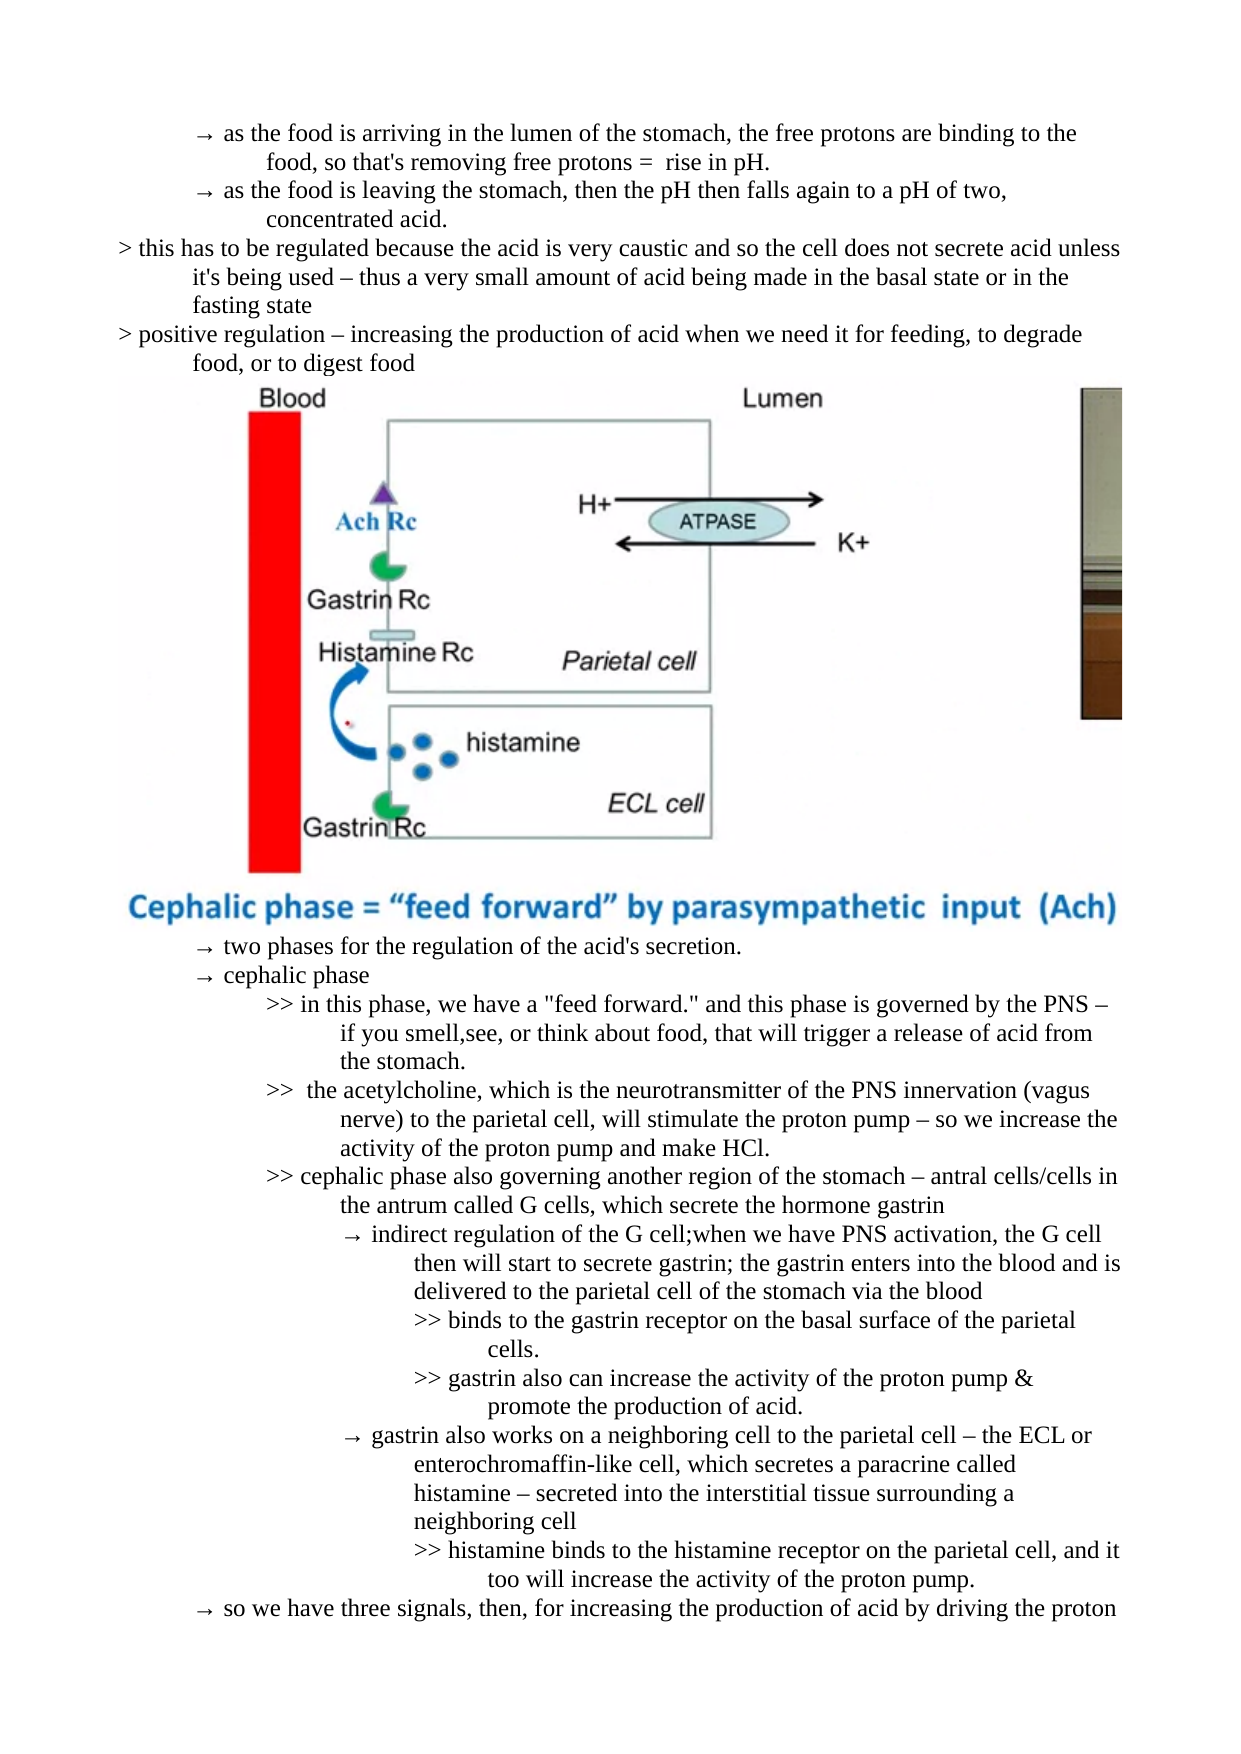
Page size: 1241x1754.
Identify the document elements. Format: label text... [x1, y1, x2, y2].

text → two phases for the regulation of the acid's secretion. → cephalic phase [118, 932, 1122, 989]
text → as the food is arriving in the lumen of the stomach, the free protons are binding to the food, so that's removing free protons = rise in pH. → as the food is leaving the stomach, then the pH then falls again to a pH of two, concentrated acid. > this has to be regulated because the acid is very caustic and so the cell does not secrete acid unless it's being used – thus a very small amount of acid being made in the basal state or in the fasting state > positive regulation – increasing the production of acid when we need it for feeding, to degrade food, or to digest food [118, 118, 1122, 376]
text >> in this phase, we have a "feed forward." and this phase is governed by the PNS – if you smell,see, or think about food, that will trigger a release of acid from the stomach. >> the acetylcholine, which is the neurotransmitter of the PNS innervation (vagus nerve) to the parietal cell, will stimulate the proton pump – so we increase the activity of the proton pump and make HCl. >> cephalic phase also governing another region of the stomach – antral cells/cells in the antrum called G cells, which secrete the hormone gastrin → indirect regulation of the G cell;when we have PNS activation, the G cell then will start to secrete gastrin; the gastrin enters into the blood and is delivered to the parietal cell of the stomach via the blood >> binds to the gastrin receptor on the basal surface of the parietal cells. >> gastrin also can increase the activity of the proton pump & promote the production of acid. → gastrin also works on a neighboring cell to the parietal cell – the ECL or enterochromaffin-like cell, which secretes a paracrine called histamine – secreted into the interstitial tissue surrounding a neighboring cell >> histamine binds to the histamine receptor on the parietal cell, and it too will increase the activity of the proton pump. → so we have three signals, then, for increasing the production of acid by driving the proton [118, 989, 1122, 1621]
